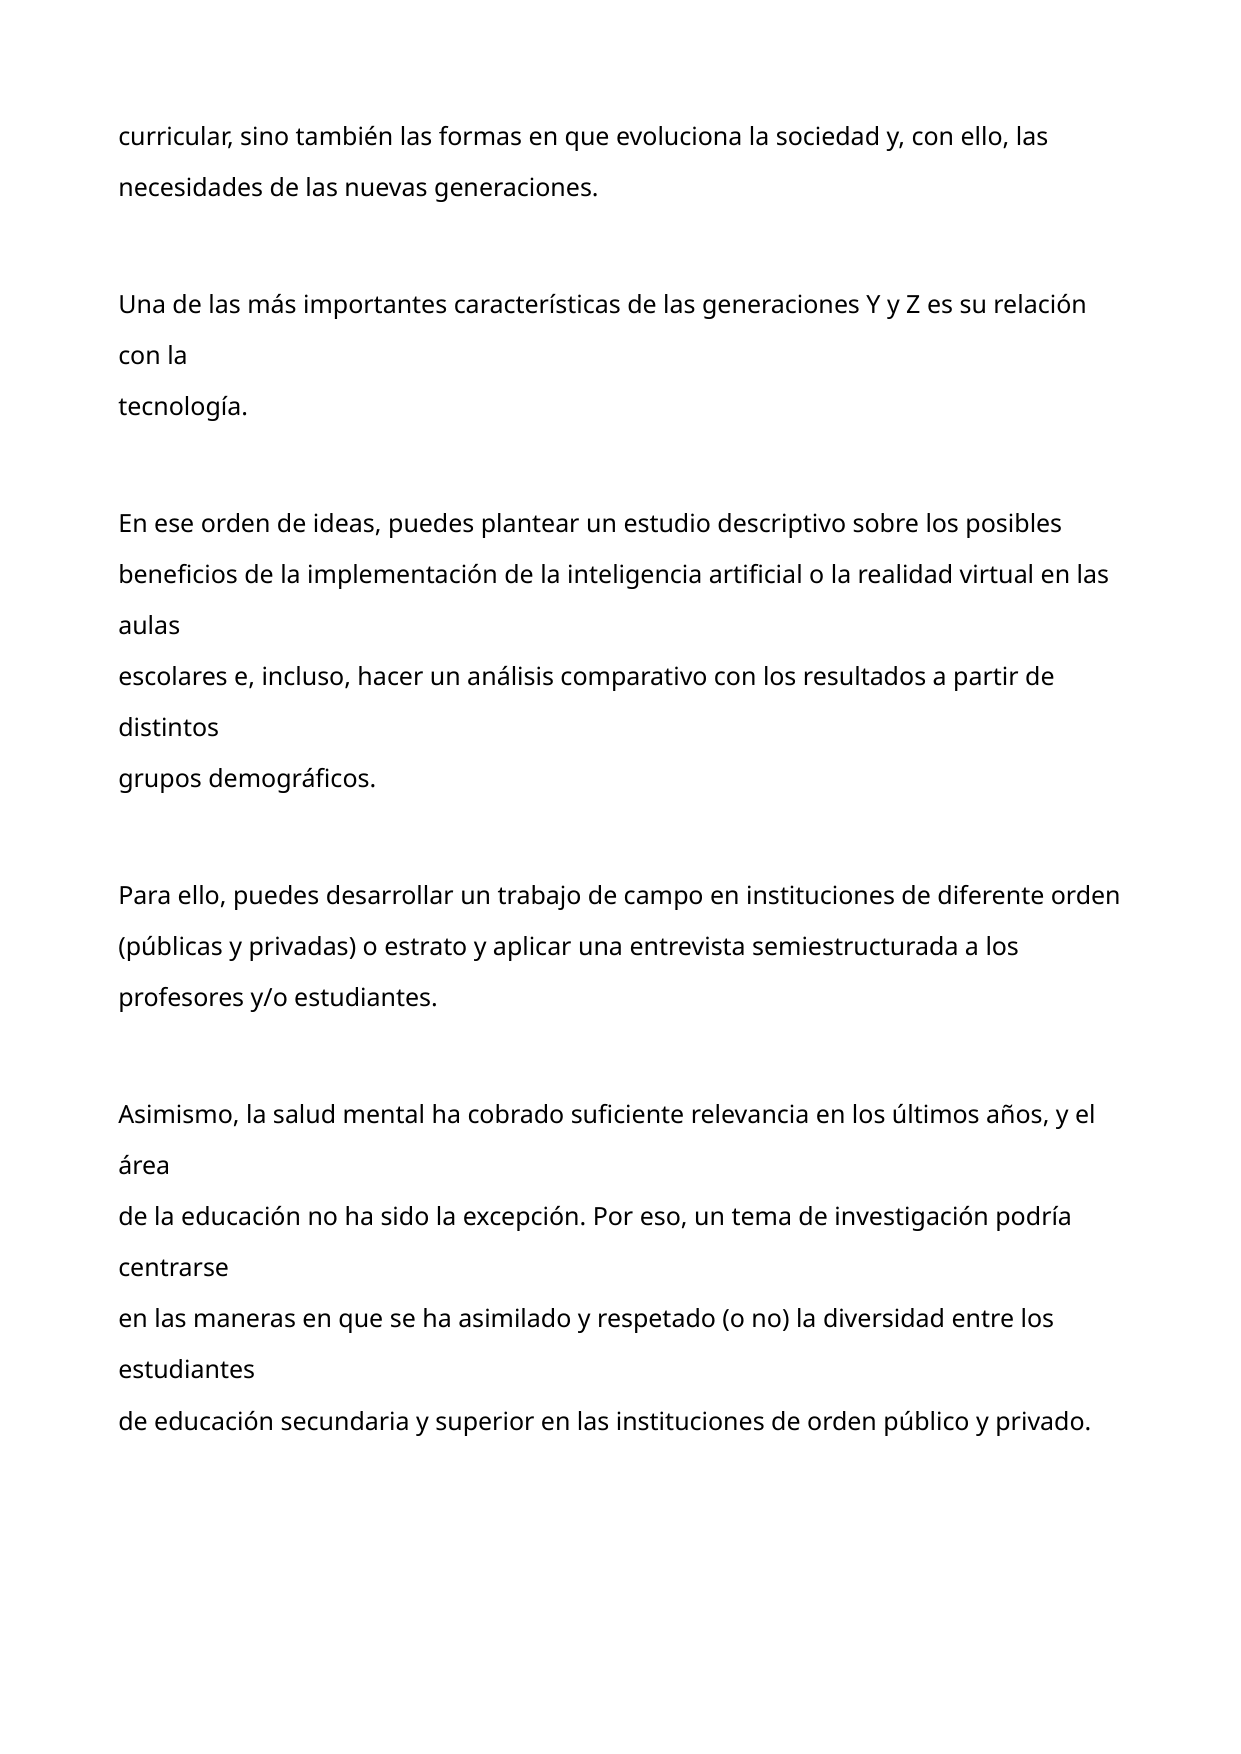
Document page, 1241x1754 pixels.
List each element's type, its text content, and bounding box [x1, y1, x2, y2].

text Asimismo, la salud mental ha cobrado suficiente relevancia en los últimos años, y el área [118, 1097, 1122, 1182]
text tecnología. [118, 388, 1122, 422]
text Una de las más importantes características de las generaciones Y y Z es su relación con la [118, 286, 1122, 371]
text En ese orden de ideas, puedes plantear un estudio descriptivo sobre los posibles [118, 505, 1122, 539]
text en las maneras en que se ha asimilado y respetado (o no) la diversidad entre los estudiantes [118, 1301, 1122, 1386]
text de la educación no ha sido la excepción. Por eso, un tema de investigación podría centrarse [118, 1199, 1122, 1284]
text grupos demográficos. [118, 761, 1122, 795]
text curricular, sino también las formas en que evoluciona la sociedad y, con ello, las [118, 118, 1122, 152]
text beneficios de la implementación de la inteligencia artificial o la realidad virtual en las aulas [118, 556, 1122, 642]
text Para ello, puedes desarrollar un trabajo de campo en instituciones de diferente orden (públicas y privadas) o estrato y aplicar una entrevista semiestructurada a los profesores y/o estudiantes. [118, 878, 1122, 1014]
text necesidades de las nuevas generaciones. [118, 169, 1122, 203]
text escolares e, incluso, hacer un análisis comparativo con los resultados a partir de distintos [118, 658, 1122, 744]
text de educación secundaria y superior en las instituciones de orden público y privado. [118, 1403, 1122, 1437]
